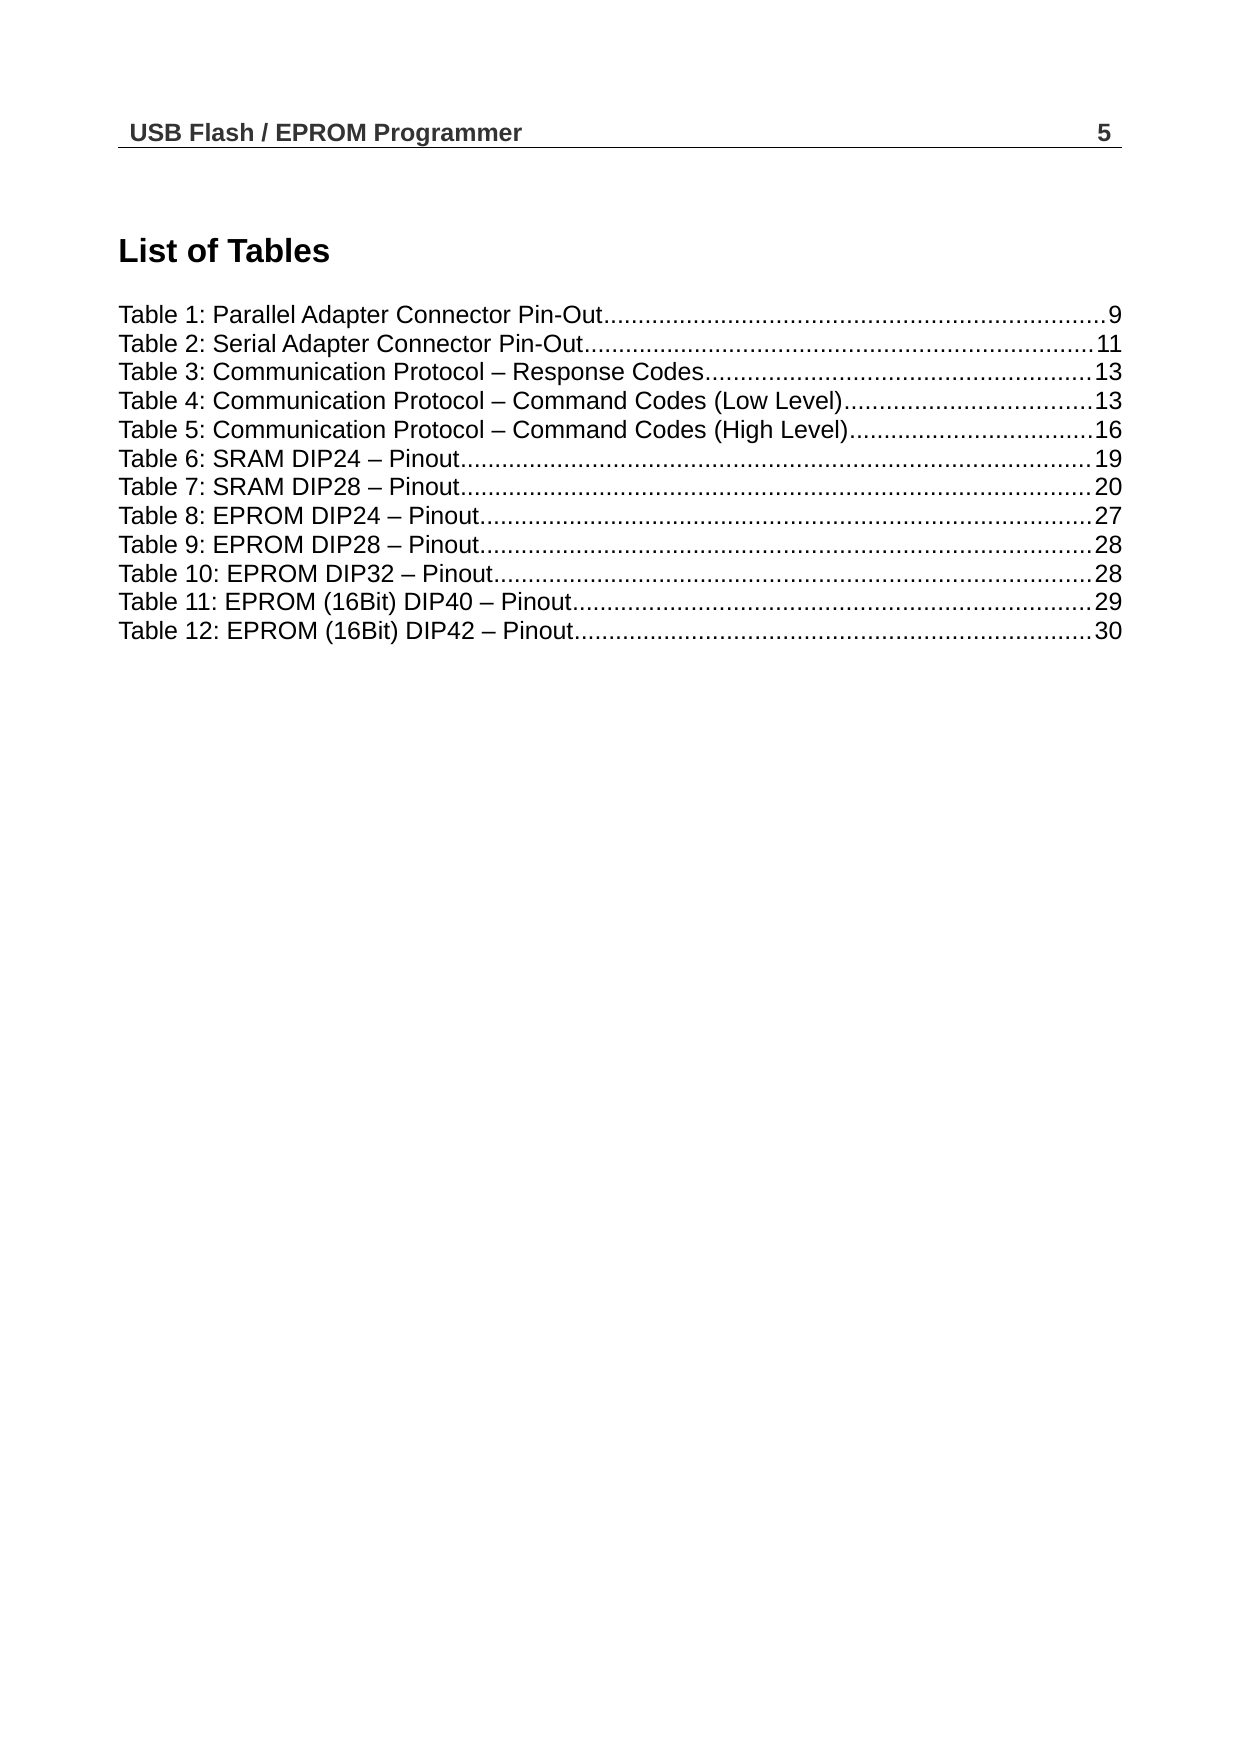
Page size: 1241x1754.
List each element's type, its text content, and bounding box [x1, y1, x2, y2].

text Table 8: EPROM DIP24 – Pinout 27 [118, 501, 1122, 530]
text Table 11: EPROM (16Bit) DIP40 – Pinout 29 [118, 587, 1122, 616]
text Table 10: EPROM DIP32 – Pinout 28 [118, 559, 1122, 587]
text Table 9: EPROM DIP28 – Pinout 28 [118, 530, 1122, 559]
text Table 4: Communication Protocol – Command Codes (Low Level) 13 [118, 386, 1122, 415]
text Table 6: SRAM DIP24 – Pinout 19 [118, 444, 1122, 472]
text Table 7: SRAM DIP28 – Pinout 20 [118, 472, 1122, 501]
text Table 1: Parallel Adapter Connector Pin-Out 9 [118, 300, 1122, 329]
text Table 12: EPROM (16Bit) DIP42 – Pinout 30 [118, 616, 1122, 645]
text Table 5: Communication Protocol – Command Codes (High Level) 16 [118, 415, 1122, 444]
text Table 3: Communication Protocol – Response Codes 13 [118, 357, 1122, 386]
text Table 2: Serial Adapter Connector Pin-Out 11 [118, 329, 1122, 357]
subtitle List of Tables [118, 231, 1122, 269]
